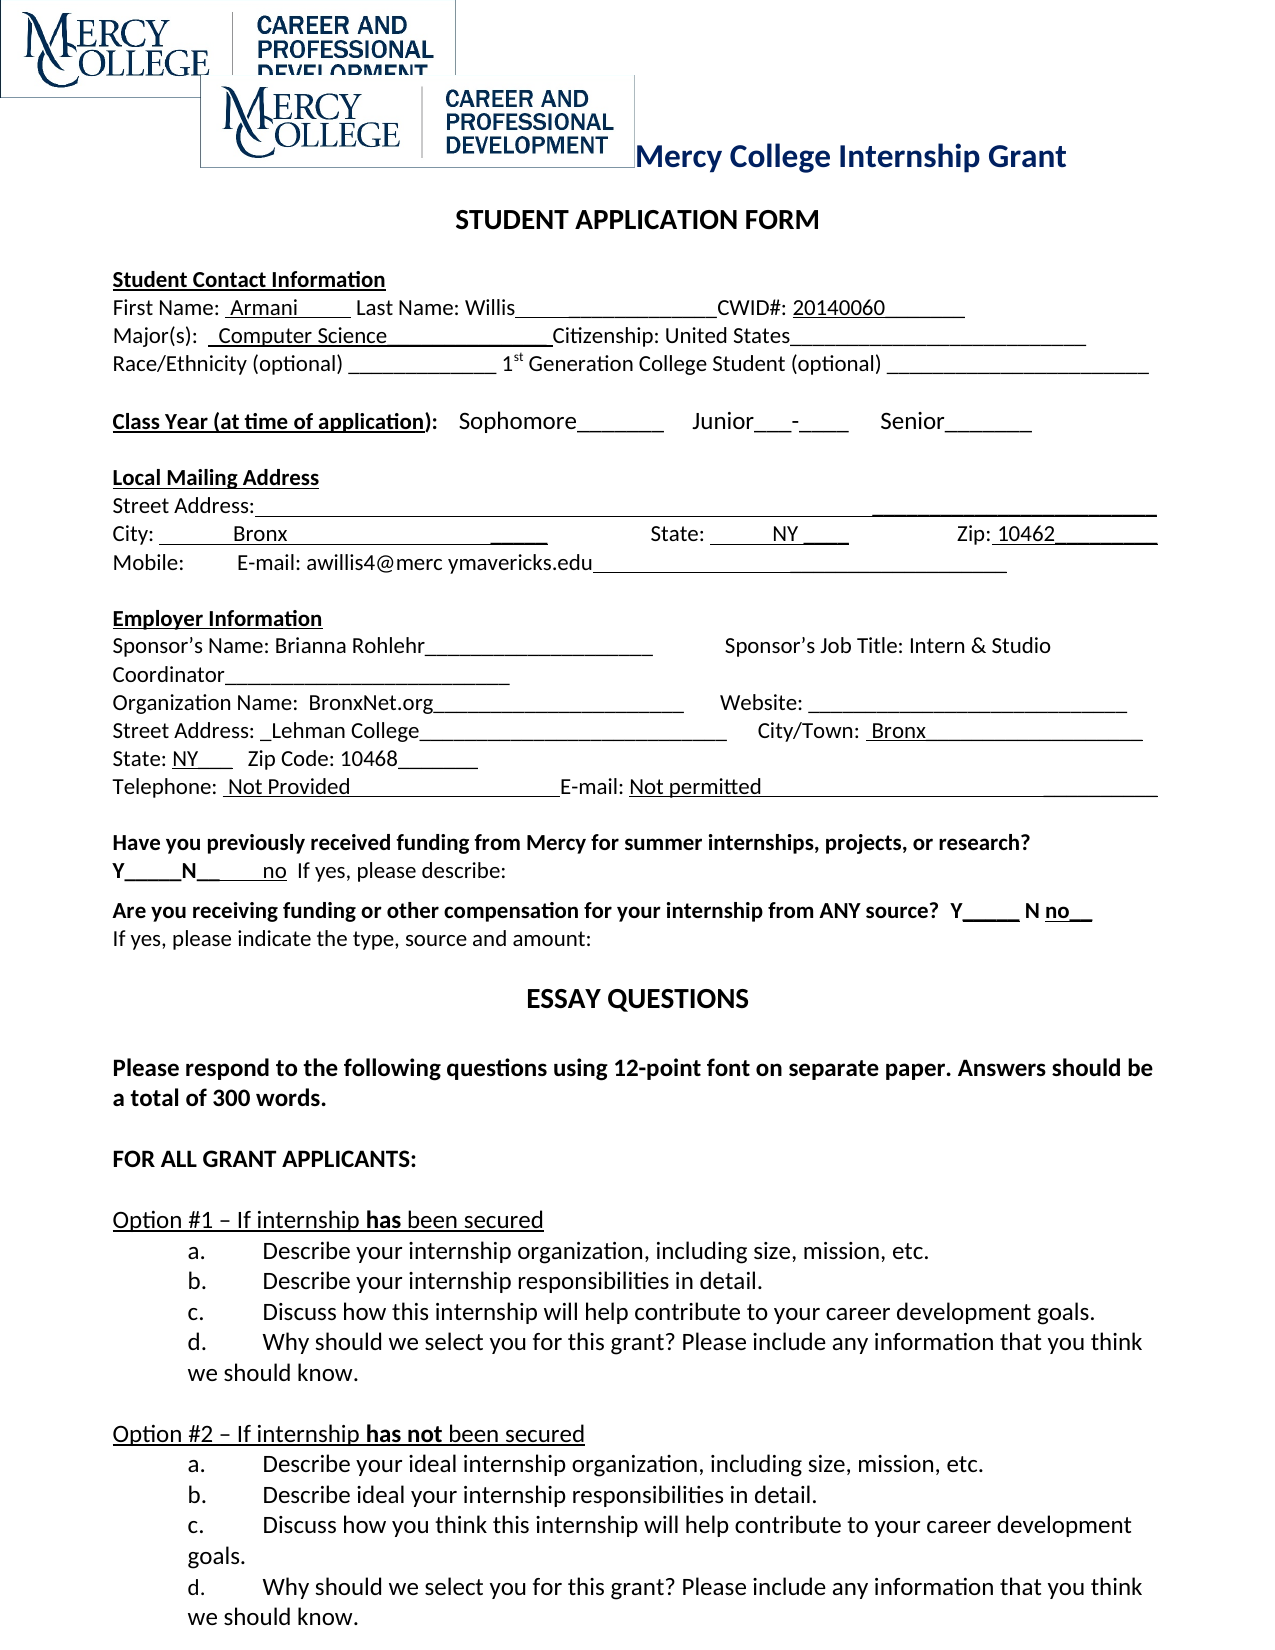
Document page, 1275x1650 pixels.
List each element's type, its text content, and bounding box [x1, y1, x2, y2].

text Please respond to the following questions using 12-point font on separate paper. Answers should be a total of 300 words. [112, 1052, 1162, 1113]
list Why should we select you for this grant? Please include any information that you think we should know. [187, 1327, 1162, 1388]
text FOR ALL GRANT APPLICANTS: [112, 1143, 1162, 1174]
text City: Bronx _____ State: NY ____ Zip: 10462_________ [112, 519, 1162, 548]
text Class Year (at time of application): Sophomore_______ Junior___-____ Senior_______ [112, 405, 1162, 436]
text Option #1 – If internship has been secured [112, 1204, 1162, 1235]
text Local Mailing Address [112, 463, 1162, 492]
text State: NY___ Zip Code: 10468_______ [112, 744, 1162, 772]
text First Name: Armani Last Name: Willis _____________ CWID#: 20140060_______ [112, 293, 1162, 321]
text Street Address: _________________________ [112, 492, 1162, 519]
text Have you previously received funding from Mercy for summer internships, projects, or research? Y_____N__ no If yes, please describe: [112, 828, 1118, 884]
list Discuss how you think this internship will help contribute to your career development goals. [187, 1510, 1162, 1571]
subtitle STUDENT APPLICATION FORM [112, 201, 1162, 237]
text ESSAY QUESTIONS [112, 981, 1162, 1016]
text Student Contact Information [112, 265, 1162, 293]
text Organization Name: BronxNet.org______________________ Website: ____________________________ [112, 688, 1162, 716]
text Mobile: E-mail: awillis4@merc ymavericks.edu ___________________ [112, 548, 1162, 576]
list Describe your internship organization, including size, mission, etc. [187, 1235, 1162, 1266]
list Describe your internship responsibilities in detail. [187, 1266, 1162, 1296]
list Describe ideal your internship responsibilities in detail. [187, 1479, 1162, 1510]
text Sponsor’s Name: Brianna Rohlehr____________________ Sponsor’s Job Title: Intern & Studio Coordinator_________________________ [112, 632, 1162, 688]
text Employer Information [112, 604, 1162, 632]
text Are you receiving funding or other compensation for your internship from ANY source? Y_____ N no__ [112, 897, 1118, 924]
list Discuss how this internship will help contribute to your career development goals. [187, 1296, 1162, 1327]
picture [0, 0, 635, 168]
text Option #2 – If internship has not been secured [112, 1418, 1162, 1449]
list Why should we select you for this grant? Please include any information that you think we should know. [187, 1571, 1162, 1632]
text If yes, please indicate the type, source and amount: [112, 924, 1162, 953]
text Major(s): Computer Science______________ Citizenship: United States__________________________ Race/Ethnicity (optional) _____________ 1st Generation College Student (optional) _______________________ [112, 321, 1162, 377]
text Telephone: Not Provided E-mail: Not permitted __________ [112, 772, 1162, 800]
list Describe your ideal internship organization, including size, mission, etc. [187, 1449, 1162, 1479]
text Street Address: _Lehman College___________________________ City/Town: Bronx___________________ [112, 716, 1162, 744]
